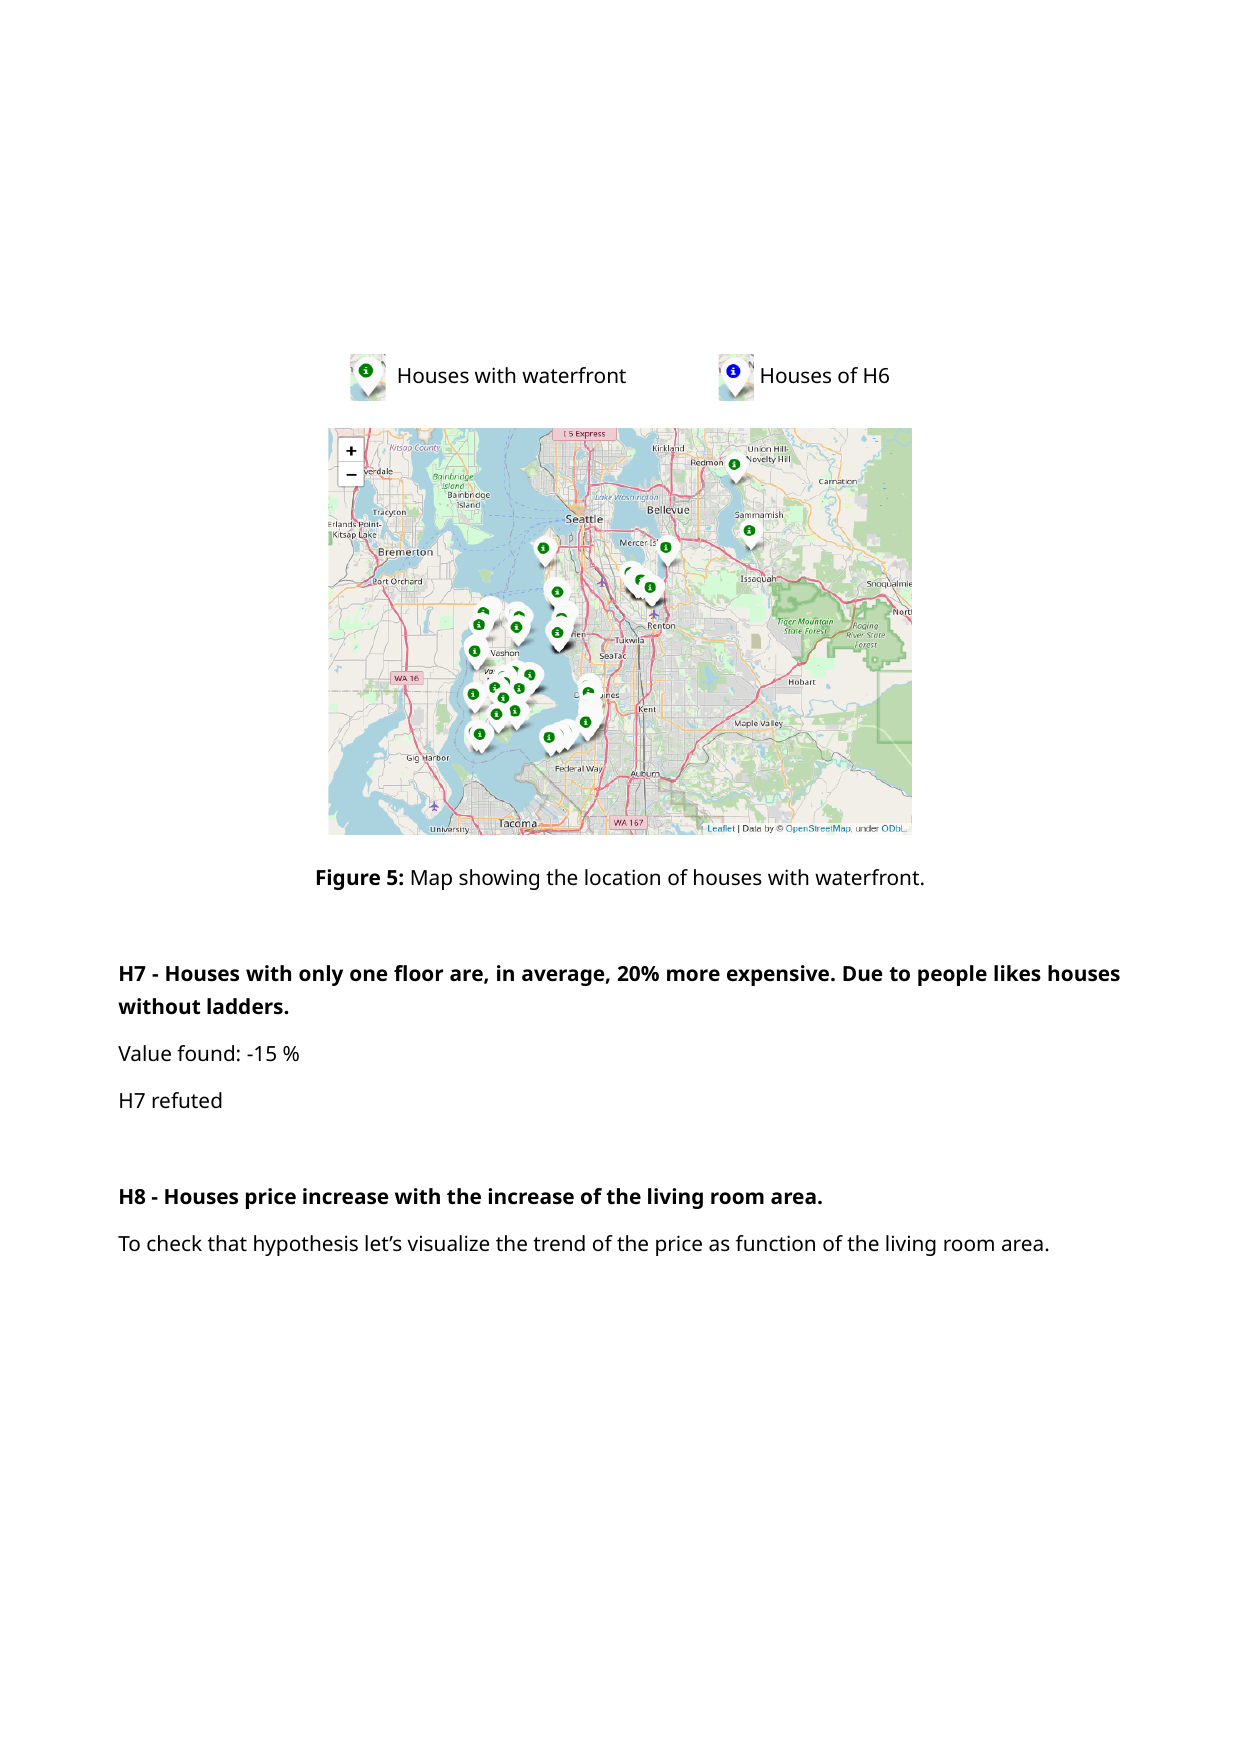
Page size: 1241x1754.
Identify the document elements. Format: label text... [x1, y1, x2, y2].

picture [328, 428, 912, 835]
text H7 - Houses with only one floor are, in average, 20% more expensive. Due to people likes houses without ladders. [118, 959, 1122, 1020]
picture [350, 354, 386, 401]
text Value found: -15 % [118, 1039, 1122, 1067]
table_cell [257, 429, 983, 863]
text H7 refuted [118, 1086, 1122, 1114]
text Figure 5: Map showing the location of houses with waterfront. [118, 863, 1122, 892]
table_header Houses with waterfront Houses of H6 [257, 354, 983, 429]
picture [718, 354, 754, 401]
text H8 - Houses price increase with the increase of the living room area. [118, 1182, 1122, 1211]
text To check that hypothesis let’s visualize the trend of the price as function of the living room area. [118, 1229, 1122, 1258]
